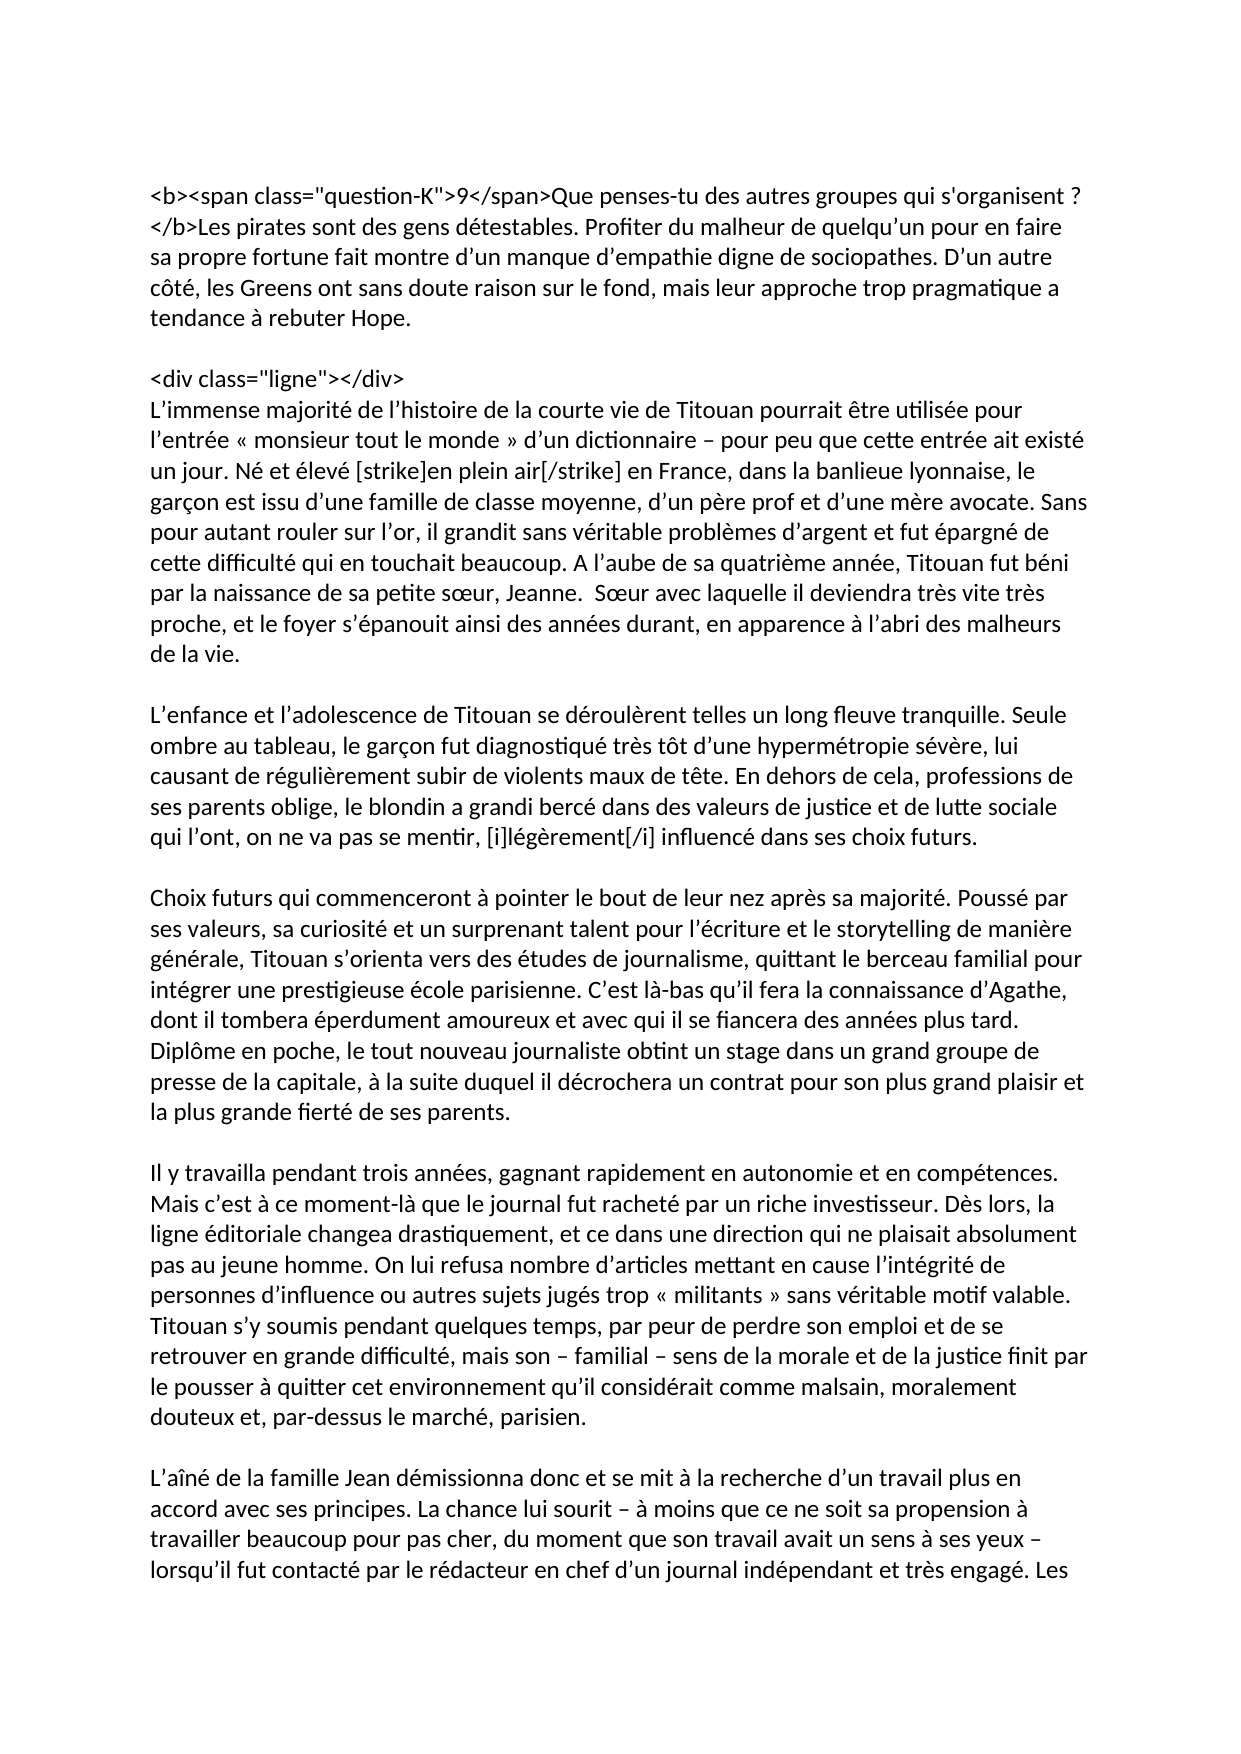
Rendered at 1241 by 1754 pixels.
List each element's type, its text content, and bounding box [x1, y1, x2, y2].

text Il y travailla pendant trois années, gagnant rapidement en autonomie et en compétences. Mais c’est à ce moment-là que le journal fut racheté par un riche investisseur. Dès lors, la ligne éditoriale changea drastiquement, et ce dans une direction qui ne plaisait absolument pas au jeune homme. On lui refusa nombre d’articles mettant en cause l’intégrité de personnes d’influence ou autres sujets jugés trop « militants » sans véritable motif valable. Titouan s’y soumis pendant quelques temps, par peur de perdre son emploi et de se retrouver en grande difficulté, mais son – familial – sens de la morale et de la justice finit par le pousser à quitter cet environnement qu’il considérait comme malsain, moralement douteux et, par-dessus le marché, parisien. [150, 1157, 1090, 1432]
text <b><span class="question-K">9</span>Que penses-tu des autres groupes qui s'organisent ? </b>Les pirates sont des gens détestables. Profiter du malheur de quelqu’un pour en faire sa propre fortune fait montre d’un manque d’empathie digne de sociopathes. D’un autre côté, les Greens ont sans doute raison sur le fond, mais leur approche trop pragmatique a tendance à rebuter Hope. [150, 181, 1090, 333]
text <div class="ligne"></div> [150, 364, 1090, 394]
text L’immense majorité de l’histoire de la courte vie de Titouan pourrait être utilisée pour l’entrée « monsieur tout le monde » d’un dictionnaire – pour peu que cette entrée ait existé un jour. Né et élevé [strike]en plein air[/strike] en France, dans la banlieue lyonnaise, le garçon est issu d’une famille de classe moyenne, d’un père prof et d’une mère avocate. Sans pour autant rouler sur l’or, il grandit sans véritable problèmes d’argent et fut épargné de cette difficulté qui en touchait beaucoup. A l’aube de sa quatrième année, Titouan fut béni par la naissance de sa petite sœur, Jeanne. Sœur avec laquelle il deviendra très vite très proche, et le foyer s’épanouit ainsi des années durant, en apparence à l’abri des malheurs de la vie. [150, 394, 1090, 669]
text L’aîné de la famille Jean démissionna donc et se mit à la recherche d’un travail plus en accord avec ses principes. La chance lui sourit – à moins que ce ne soit sa propension à travailler beaucoup pour pas cher, du moment que son travail avait un sens à ses yeux – lorsqu’il fut contacté par le rédacteur en chef d’un journal indépendant et très engagé. Les [150, 1462, 1090, 1584]
text L’enfance et l’adolescence de Titouan se déroulèrent telles un long fleuve tranquille. Seule ombre au tableau, le garçon fut diagnostiqué très tôt d’une hypermétropie sévère, lui causant de régulièrement subir de violents maux de tête. En dehors de cela, professions de ses parents oblige, le blondin a grandi bercé dans des valeurs de justice et de lutte sociale qui l’ont, on ne va pas se mentir, [i]légèrement[/i] influencé dans ses choix futurs. [150, 699, 1090, 852]
text Choix futurs qui commenceront à pointer le bout de leur nez après sa majorité. Poussé par ses valeurs, sa curiosité et un surprenant talent pour l’écriture et le storytelling de manière générale, Titouan s’orienta vers des études de journalisme, quittant le berceau familial pour intégrer une prestigieuse école parisienne. C’est là-bas qu’il fera la connaissance d’Agathe, dont il tombera éperdument amoureux et avec qui il se fiancera des années plus tard. Diplôme en poche, le tout nouveau journaliste obtint un stage dans un grand groupe de presse de la capitale, à la suite duquel il décrochera un contrat pour son plus grand plaisir et la plus grande fierté de ses parents. [150, 882, 1090, 1127]
